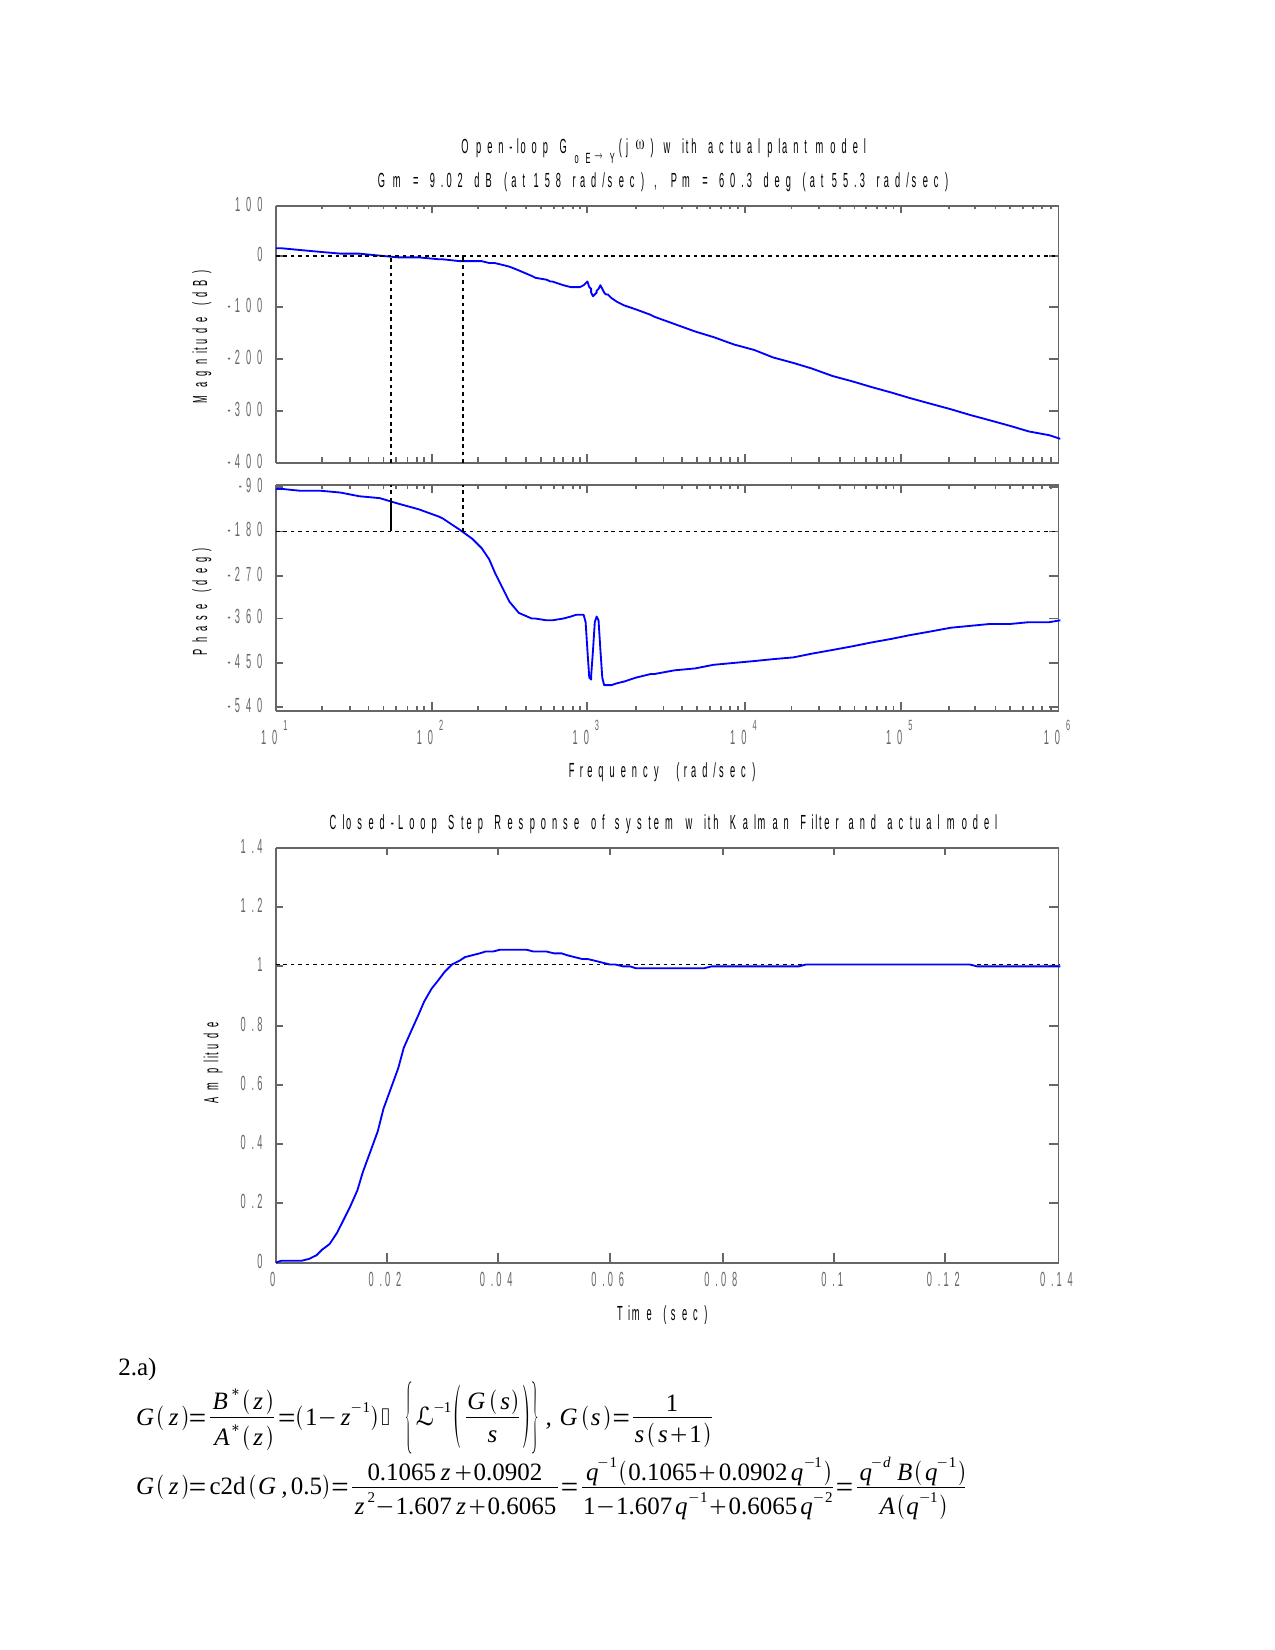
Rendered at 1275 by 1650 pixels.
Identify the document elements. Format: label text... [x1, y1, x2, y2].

text 2.a) [118, 1352, 1157, 1381]
